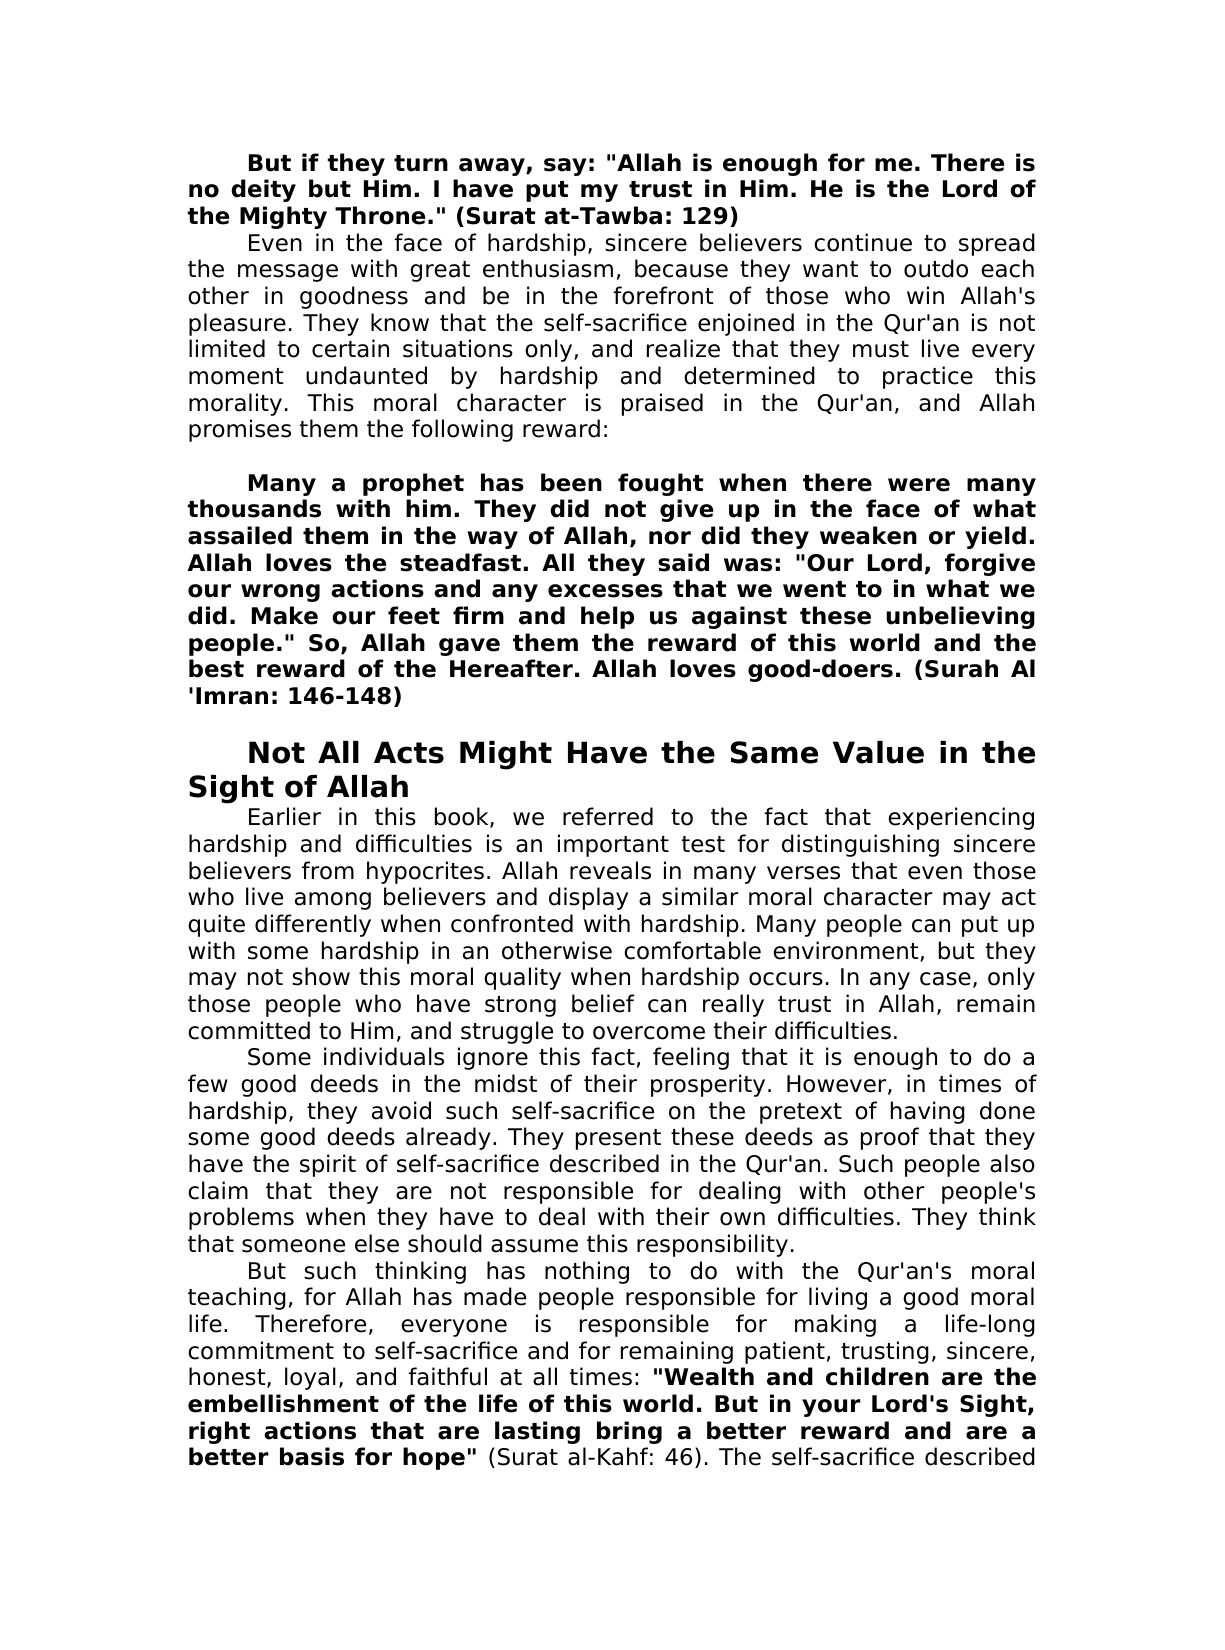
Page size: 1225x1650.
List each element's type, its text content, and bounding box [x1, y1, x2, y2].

text Even in the face of hardship, sincere believers continue to spread the message with great enthusiasm, because they want to outdo each other in goodness and be in the forefront of those who win Allah's pleasure. They know that the self-sacrifice enjoined in the Qur'an is not limited to certain situations only, and realize that they must live every moment undaunted by hardship and determined to practice this morality. This moral character is praised in the Qur'an, and Allah promises them the following reward: [187, 230, 1037, 443]
text Some individuals ignore this fact, feeling that it is enough to do a few good deeds in the midst of their prosperity. However, in times of hardship, they avoid such self-sacrifice on the pretext of having done some good deeds already. They present these deeds as proof that they have the spirit of self-sacrifice described in the Qur'an. Such people also claim that they are not responsible for dealing with other people's problems when they have to deal with their own difficulties. They think that someone else should assume this responsibility. [187, 1044, 1037, 1258]
text But if they turn away, say: "Allah is enough for me. There is no deity but Him. I have put my trust in Him. He is the Lord of the Mighty Throne." (Surat at-Tawba: 129) [187, 150, 1037, 230]
text But such thinking has nothing to do with the Qur'an's moral teaching, for Allah has made people responsible for living a good moral life. Therefore, everyone is responsible for making a life-long commitment to self-sacrifice and for remaining patient, trusting, sincere, honest, loyal, and faithful at all times: "Wealth and children are the embellishment of the life of this world. But in your Lord's Sight, right actions that are lasting bring a better reward and are a better basis for hope" (Surat al-Kahf: 46). The self-sacrifice described [187, 1258, 1037, 1471]
text Not All Acts Might Have the Same Value in the Sight of Allah [187, 737, 1037, 804]
text Earlier in this book, we referred to the fact that experiencing hardship and difficulties is an important test for distinguishing sincere believers from hypocrites. Allah reveals in many verses that even those who live among believers and display a similar moral character may act quite differently when confronted with hardship. Many people can put up with some hardship in an otherwise comfortable environment, but they may not show this moral quality when hardship occurs. In any case, only those people who have strong belief can really trust in Allah, remain committed to Him, and struggle to overcome their difficulties. [187, 804, 1037, 1044]
text Many a prophet has been fought when there were many thousands with him. They did not give up in the face of what assailed them in the way of Allah, nor did they weaken or yield. Allah loves the steadfast. All they said was: "Our Lord, forgive our wrong actions and any excesses that we went to in what we did. Make our feet firm and help us against these unbelieving people." So, Allah gave them the reward of this world and the best reward of the Hereafter. Allah loves good-doers. (Surah Al 'Imran: 146-148) [187, 470, 1037, 710]
